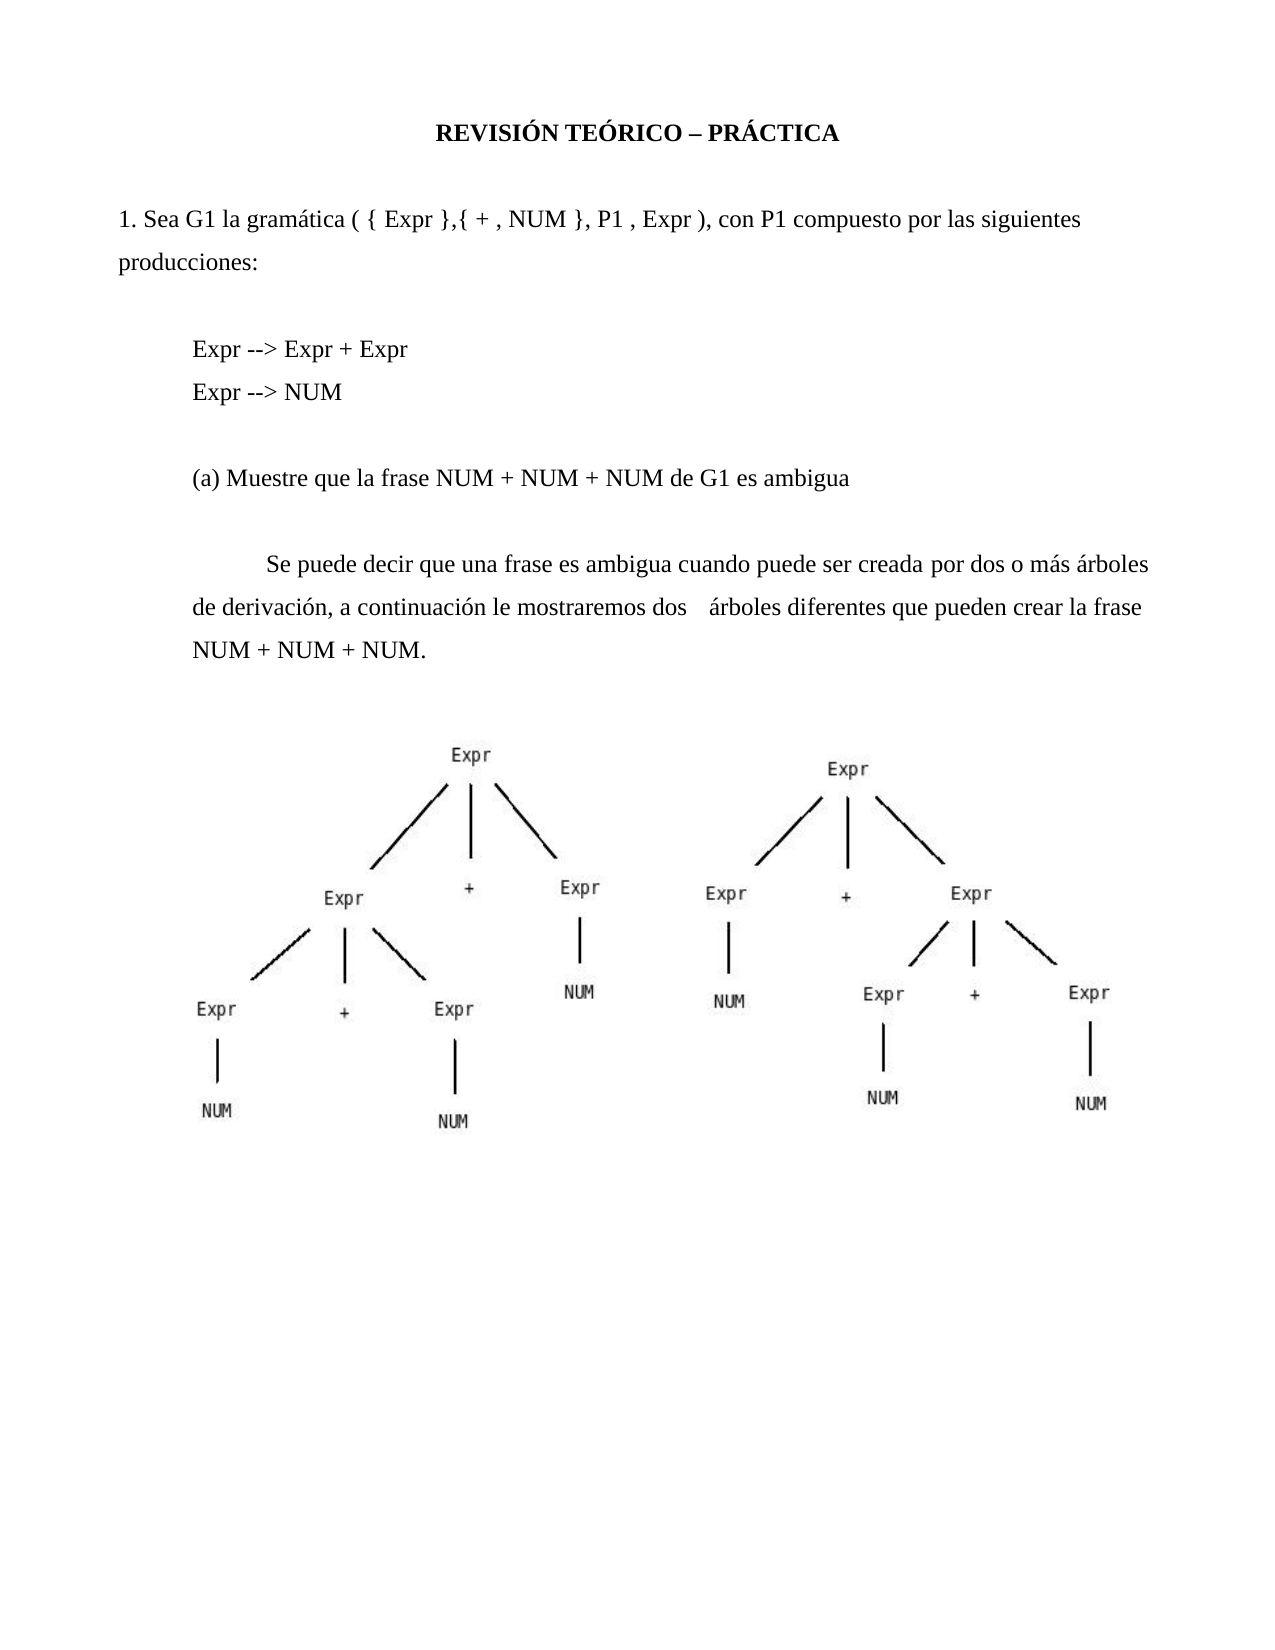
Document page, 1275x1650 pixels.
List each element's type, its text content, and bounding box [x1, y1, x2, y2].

text 1. Sea G1 la gramática ( { Expr },{ + , NUM }, P1 , Expr ), con P1 compuesto por las siguientes producciones: [118, 204, 1157, 276]
text Se puede decir que una frase es ambigua cuando puede ser creada por dos o más árboles de derivación, a continuación le mostraremos dos árboles diferentes que pueden crear la frase NUM + NUM + NUM. [118, 549, 1157, 664]
text Expr --> NUM [118, 377, 1157, 406]
picture [685, 743, 1133, 1134]
text REVISIÓN TEÓRICO – PRÁCTICA [118, 118, 1157, 147]
picture [177, 728, 622, 1153]
text Expr --> Expr + Expr [118, 334, 1157, 362]
text (a) Muestre que la frase NUM + NUM + NUM de G1 es ambigua [118, 463, 1157, 492]
